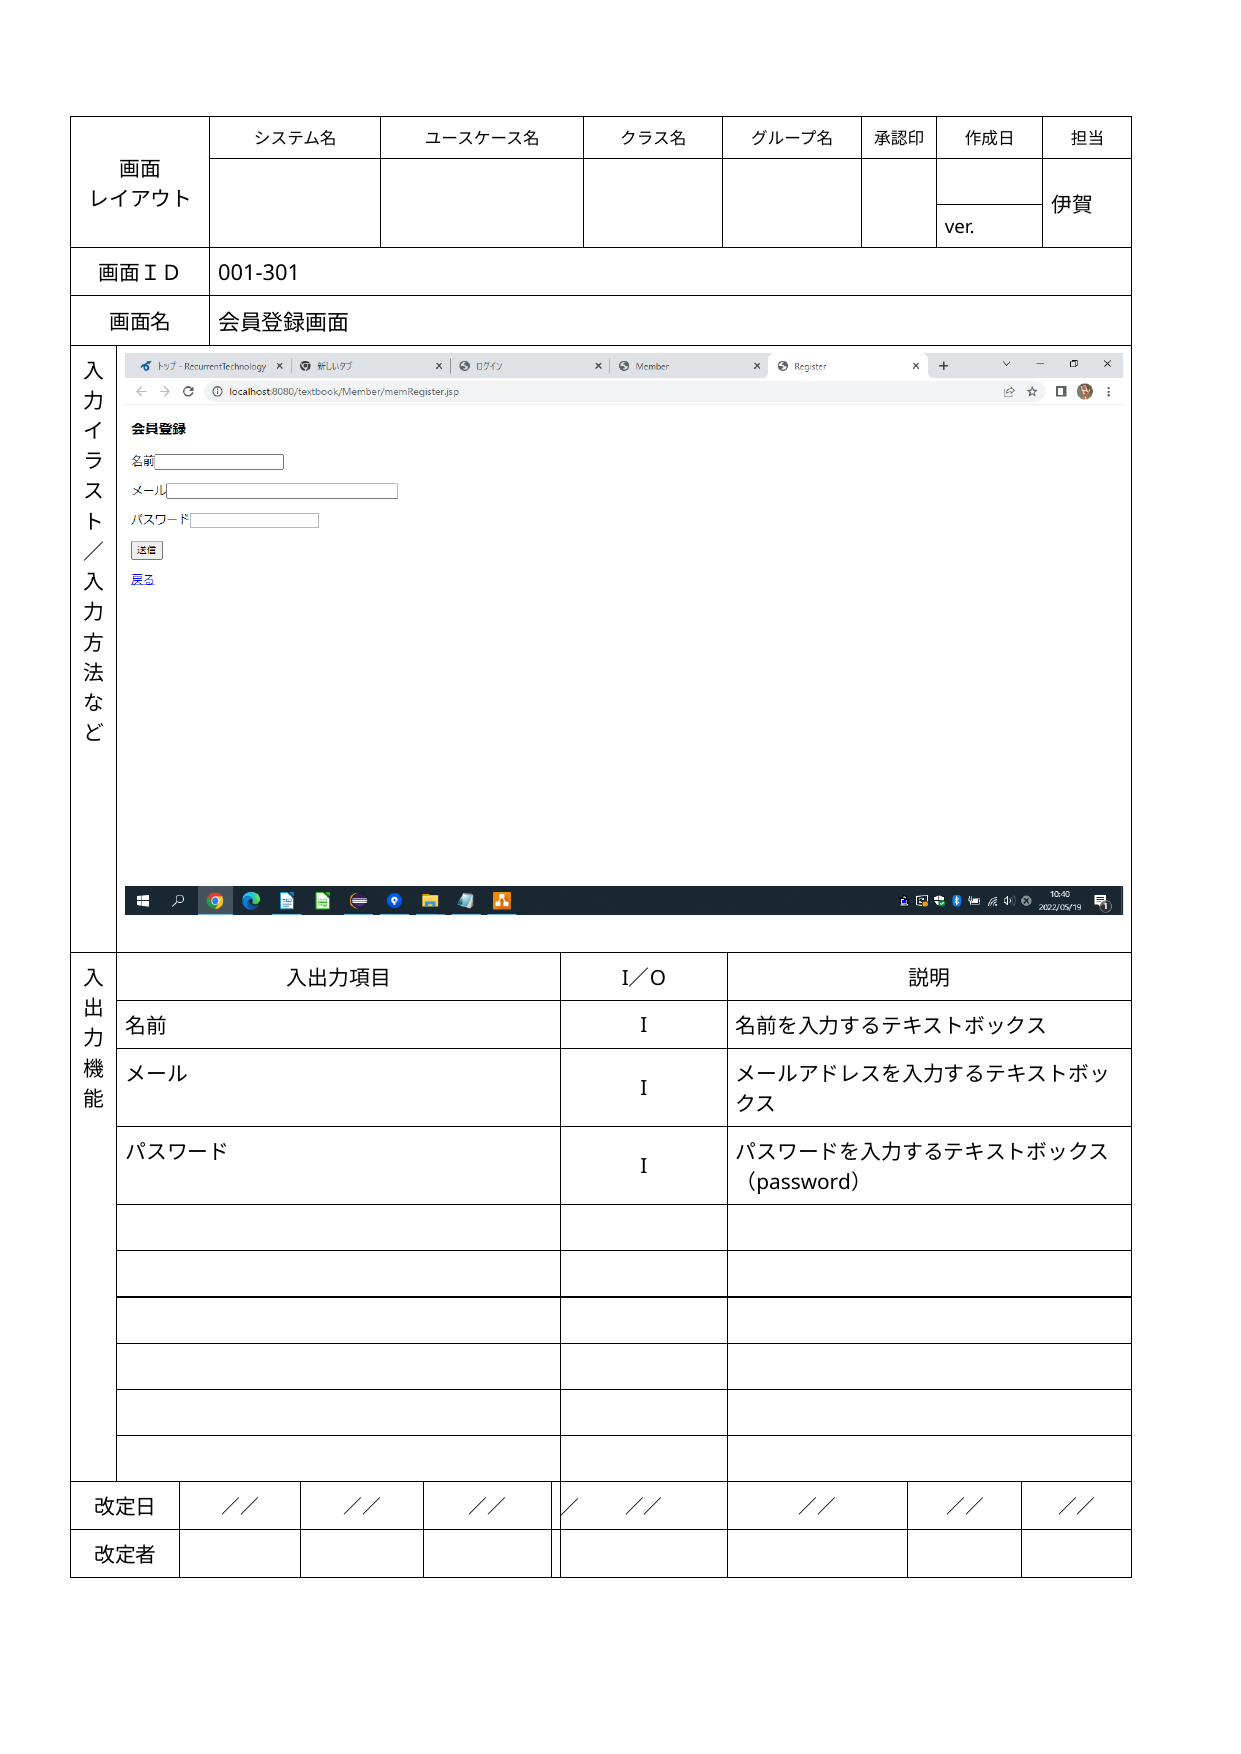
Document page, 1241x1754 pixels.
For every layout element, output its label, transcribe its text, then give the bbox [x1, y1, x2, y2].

table_cell [728, 1251, 1131, 1296]
table_cell [210, 159, 380, 247]
table_cell [728, 1298, 1131, 1342]
table_cell ／／ [728, 1482, 907, 1529]
table_header システム名 [210, 117, 380, 158]
table_cell [117, 1251, 560, 1296]
table_cell [728, 1436, 1131, 1481]
table_header 作成日 [937, 117, 1042, 158]
table_cell [117, 1436, 560, 1481]
table_cell 名前を入力するテキストボックス [728, 1001, 1131, 1048]
table_cell 入出力項目 [117, 953, 560, 1000]
table_cell [117, 1205, 560, 1250]
table_cell [561, 1205, 727, 1250]
table_cell 伊賀 [1043, 159, 1131, 247]
table_header 承認印 [862, 117, 936, 158]
table_cell [561, 1251, 727, 1296]
table_header 担当 [1043, 117, 1131, 158]
table_cell I [561, 1001, 727, 1048]
table_cell [381, 159, 583, 247]
table_cell [301, 1530, 423, 1577]
table_cell 画面名 [71, 296, 209, 344]
table_cell 名前 [117, 1001, 560, 1048]
table_cell 入力イラスト／入力方法など [71, 346, 116, 952]
table_cell 説明 [728, 953, 1131, 1000]
table_cell [728, 1530, 907, 1577]
table_cell [908, 1530, 1021, 1577]
table_cell パスワード [117, 1127, 560, 1204]
table_cell [728, 1390, 1131, 1435]
table_cell [117, 1298, 560, 1342]
table_cell [561, 1344, 727, 1389]
table_cell [424, 1530, 551, 1577]
table_cell パスワードを入力するテキストボックス（password） [728, 1127, 1131, 1204]
table_cell [117, 1344, 560, 1389]
table_cell [584, 159, 722, 247]
table_cell ／／ [561, 1482, 727, 1529]
table_cell [728, 1344, 1131, 1389]
picture [125, 353, 1124, 915]
table_cell [561, 1390, 727, 1435]
table_cell 改定日 [71, 1482, 179, 1529]
table_cell ／／ [908, 1482, 1021, 1529]
table_cell ／／ [180, 1482, 300, 1529]
table_cell [728, 1205, 1131, 1250]
table_cell [1022, 1530, 1131, 1577]
table_cell ver. [937, 205, 1042, 247]
table_cell メール [117, 1049, 560, 1126]
table_cell [561, 1436, 727, 1481]
table_cell [561, 1298, 727, 1342]
table_cell 会員登録画面 [210, 296, 1131, 344]
table_cell ／／ [1022, 1482, 1131, 1529]
table_cell ／／ [552, 1482, 560, 1529]
table_cell 改定者 [71, 1530, 179, 1577]
table_header グループ名 [723, 117, 861, 158]
table_cell [117, 1390, 560, 1435]
table_cell 画面ＩＤ [71, 248, 209, 295]
table_cell [723, 159, 861, 247]
table_cell ／／ [301, 1482, 423, 1529]
table_cell I [561, 1049, 727, 1126]
table_cell 001-301 [210, 248, 1131, 295]
table_cell [862, 159, 936, 247]
table_cell [561, 1530, 727, 1577]
table_cell I [561, 1127, 727, 1204]
table_cell [180, 1530, 300, 1577]
table_cell [552, 1530, 560, 1577]
table_header クラス名 [584, 117, 722, 158]
table_cell メールアドレスを入力するテキストボックス [728, 1049, 1131, 1126]
table_cell [117, 346, 1131, 952]
table_cell I／O [561, 953, 727, 1000]
table_cell [937, 159, 1042, 204]
table_header 画面 レイアウト [71, 117, 209, 247]
table_header ユースケース名 [381, 117, 583, 158]
table_cell 入出力機能 [71, 953, 116, 1481]
table_cell ／／ [424, 1482, 551, 1529]
